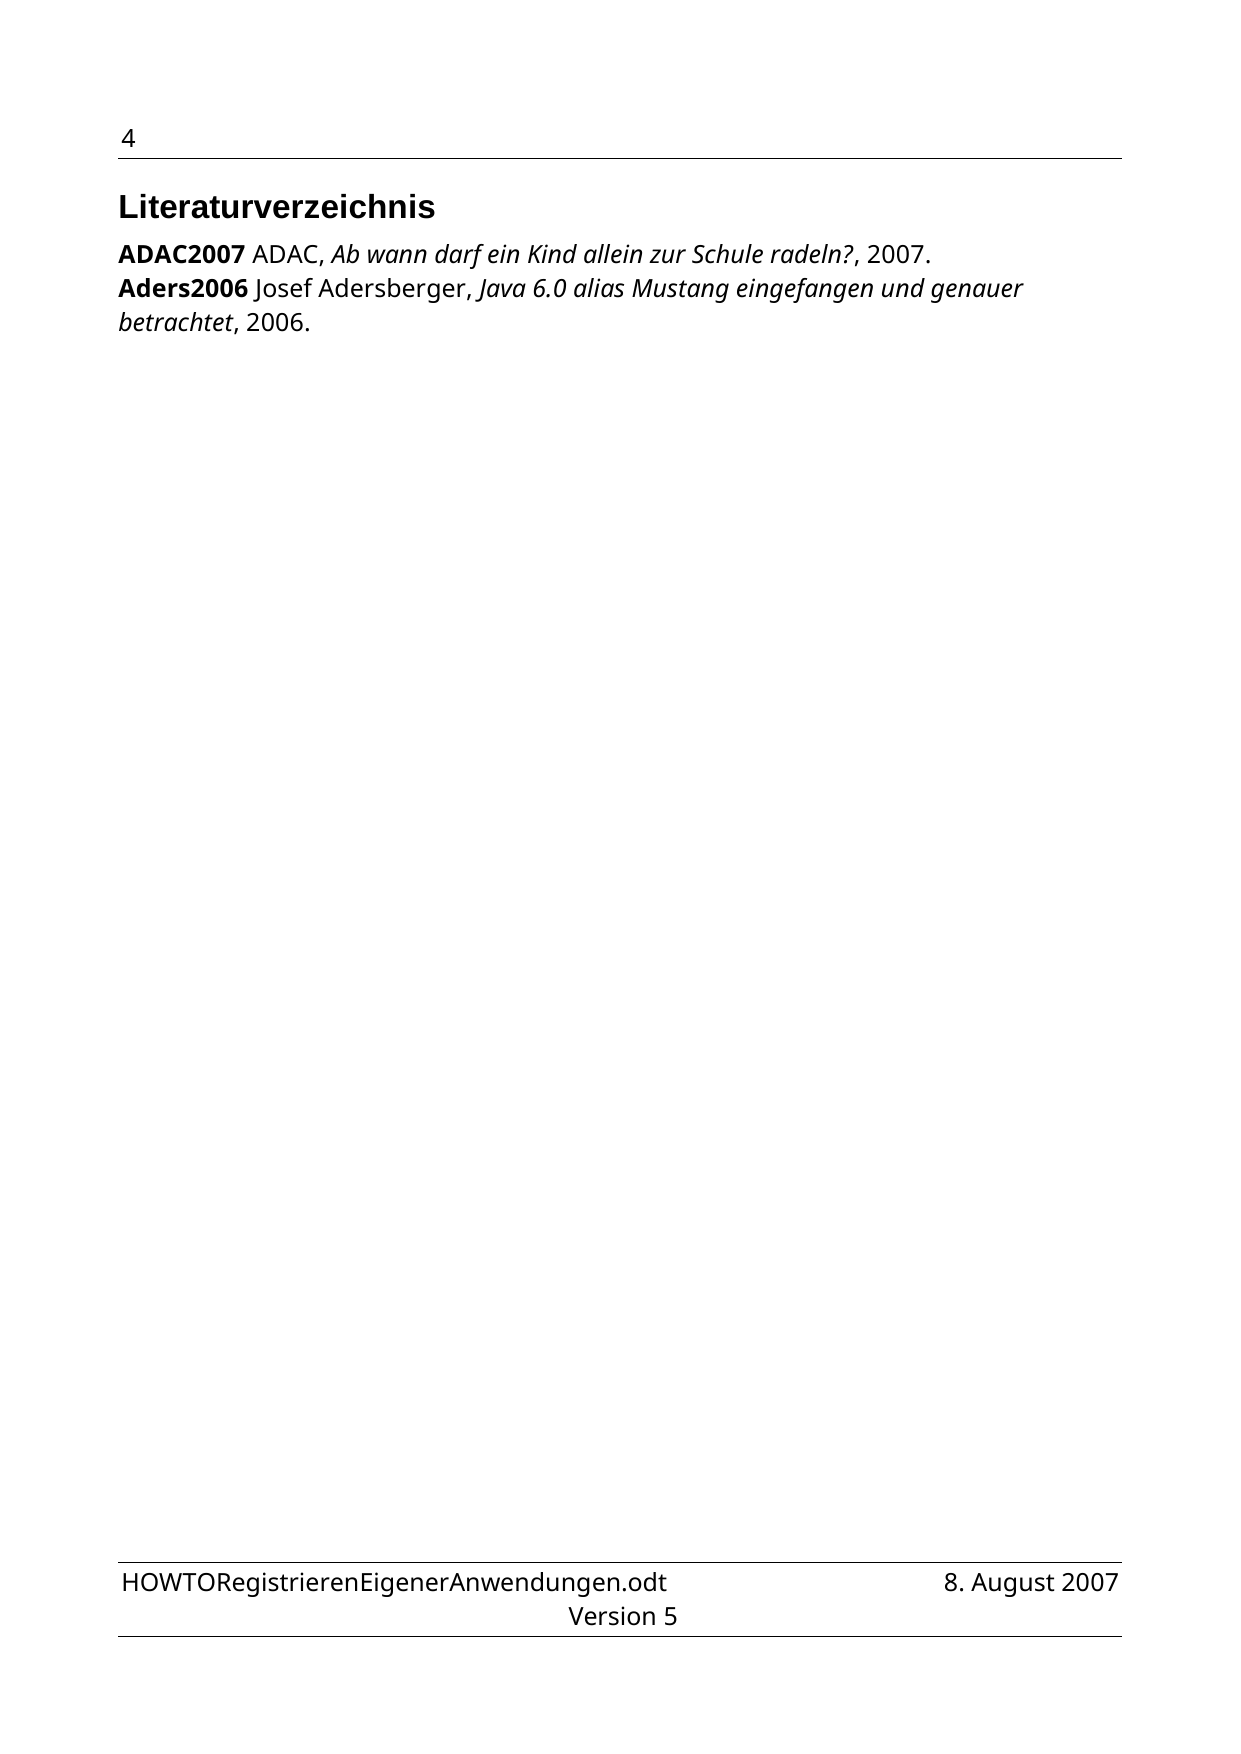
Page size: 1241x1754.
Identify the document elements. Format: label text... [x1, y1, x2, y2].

subtitle Literaturverzeichnis [118, 187, 1122, 225]
text Aders2006 Josef Adersberger, Java 6.0 alias Mustang eingefangen und genauer betrachtet, 2006. [118, 271, 1122, 339]
text ADAC2007 ADAC, Ab wann darf ein Kind allein zur Schule radeln?, 2007. [118, 237, 1122, 271]
